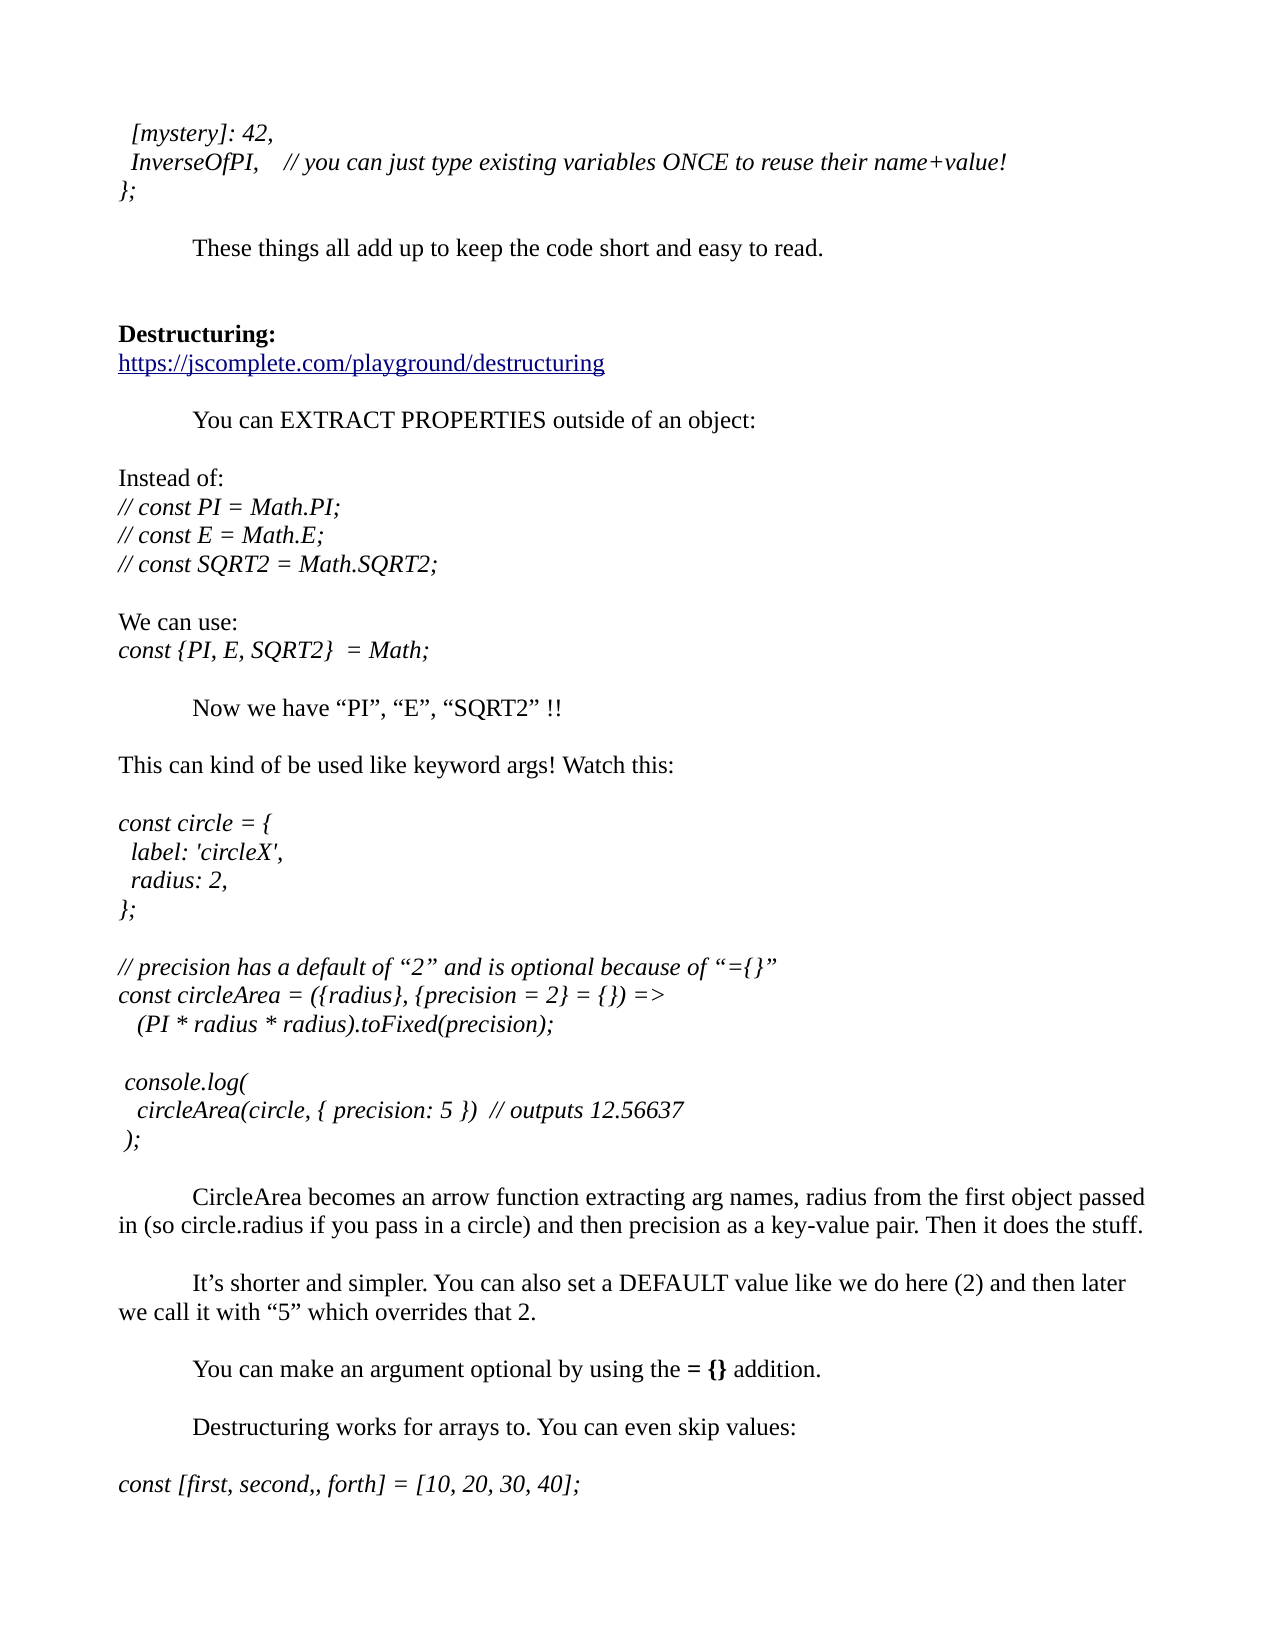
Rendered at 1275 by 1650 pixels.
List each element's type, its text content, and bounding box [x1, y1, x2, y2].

text These things all add up to keep the code short and easy to read. [118, 233, 1157, 262]
text Instead of: [118, 463, 1157, 492]
text }; [118, 894, 1157, 923]
text You can make an argument optional by using the = {} addition. [118, 1354, 1157, 1383]
text // const E = Math.E; [118, 521, 1157, 549]
text https://jscomplete.com/playground/destructuring [118, 348, 1157, 377]
text console.log( [118, 1067, 1157, 1096]
text This can kind of be used like keyword args! Watch this: [118, 751, 1157, 779]
text radius: 2, [118, 866, 1157, 894]
text Destructuring works for arrays to. You can even skip values: [118, 1412, 1157, 1441]
text Now we have “PI”, “E”, “SQRT2” !! [118, 693, 1157, 722]
text // const PI = Math.PI; [118, 492, 1157, 521]
text We can use: [118, 607, 1157, 636]
text ); [118, 1124, 1157, 1153]
text // precision has a default of “2” and is optional because of “={}” [118, 952, 1157, 981]
text const circle = { [118, 808, 1157, 837]
text Destructuring: [118, 319, 1157, 348]
text const circleArea = ({radius}, {precision = 2} = {}) => [118, 981, 1157, 1009]
text It’s shorter and simpler. You can also set a DEFAULT value like we do here (2) and then later we call it with “5” which overrides that 2. [118, 1268, 1157, 1326]
text }; [118, 176, 1157, 204]
text InverseOfPI, // you can just type existing variables ONCE to reuse their name+value! [118, 147, 1157, 176]
text CircleArea becomes an arrow function extracting arg names, radius from the first object passed in (so circle.radius if you pass in a circle) and then precision as a key-value pair. Then it does the stuff. [118, 1182, 1157, 1239]
text const {PI, E, SQRT2} = Math; [118, 636, 1157, 664]
text const [first, second,, forth] = [10, 20, 30, 40]; [118, 1469, 1157, 1498]
text (PI * radius * radius).toFixed(precision); [118, 1009, 1157, 1038]
text You can EXTRACT PROPERTIES outside of an object: [118, 406, 1157, 434]
text // const SQRT2 = Math.SQRT2; [118, 549, 1157, 578]
text circleArea(circle, { precision: 5 }) // outputs 12.56637 [118, 1096, 1157, 1124]
text [mystery]: 42, [118, 118, 1157, 147]
text label: 'circleX', [118, 837, 1157, 866]
